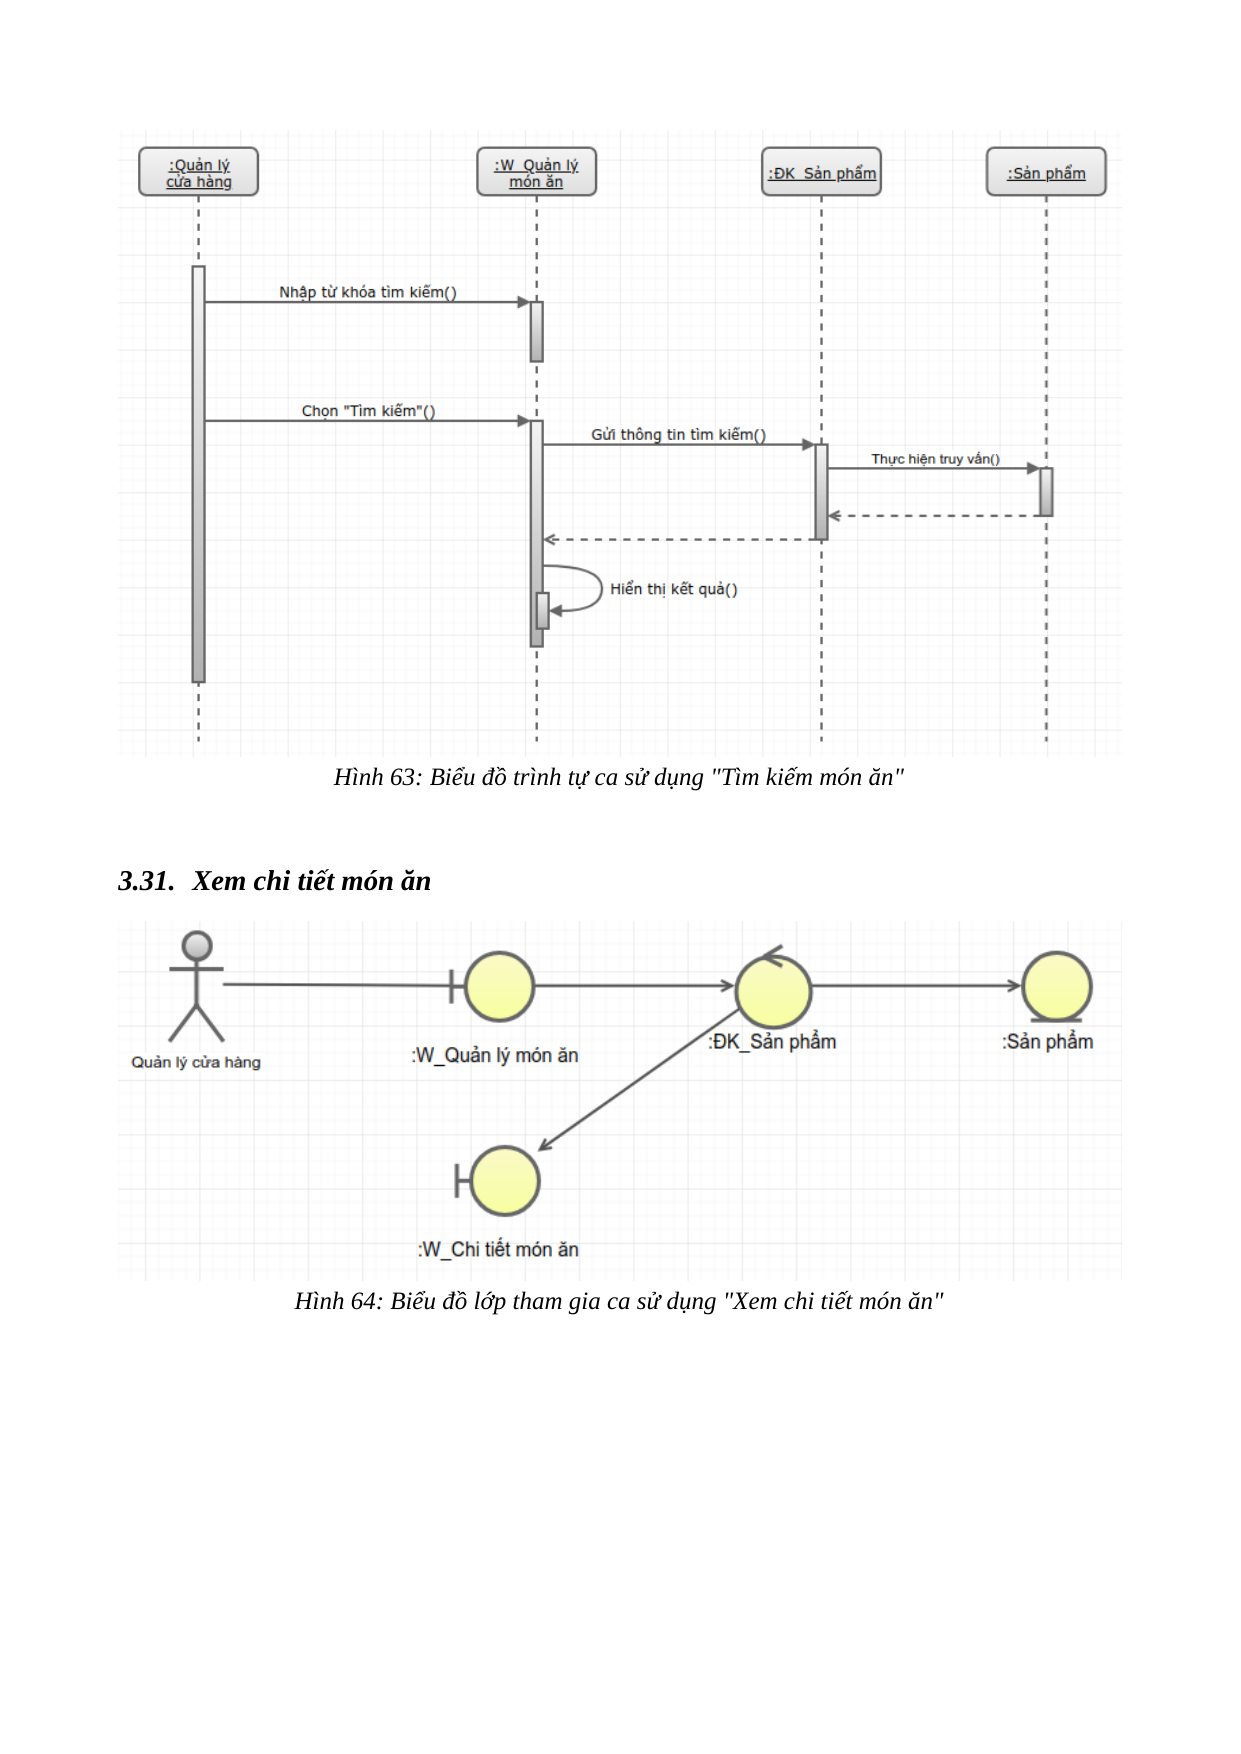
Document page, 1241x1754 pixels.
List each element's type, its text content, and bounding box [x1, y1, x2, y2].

picture [118, 130, 1123, 757]
text Hình 63: Biểu đồ trình tự ca sử dụng "Tìm kiếm món ăn" [118, 757, 1122, 791]
text Hình 64: Biểu đồ lớp tham gia ca sử dụng "Xem chi tiết món ăn" [118, 1281, 1122, 1314]
picture [118, 921, 1123, 1281]
subtitle Xem chi tiết món ăn [118, 863, 1122, 896]
